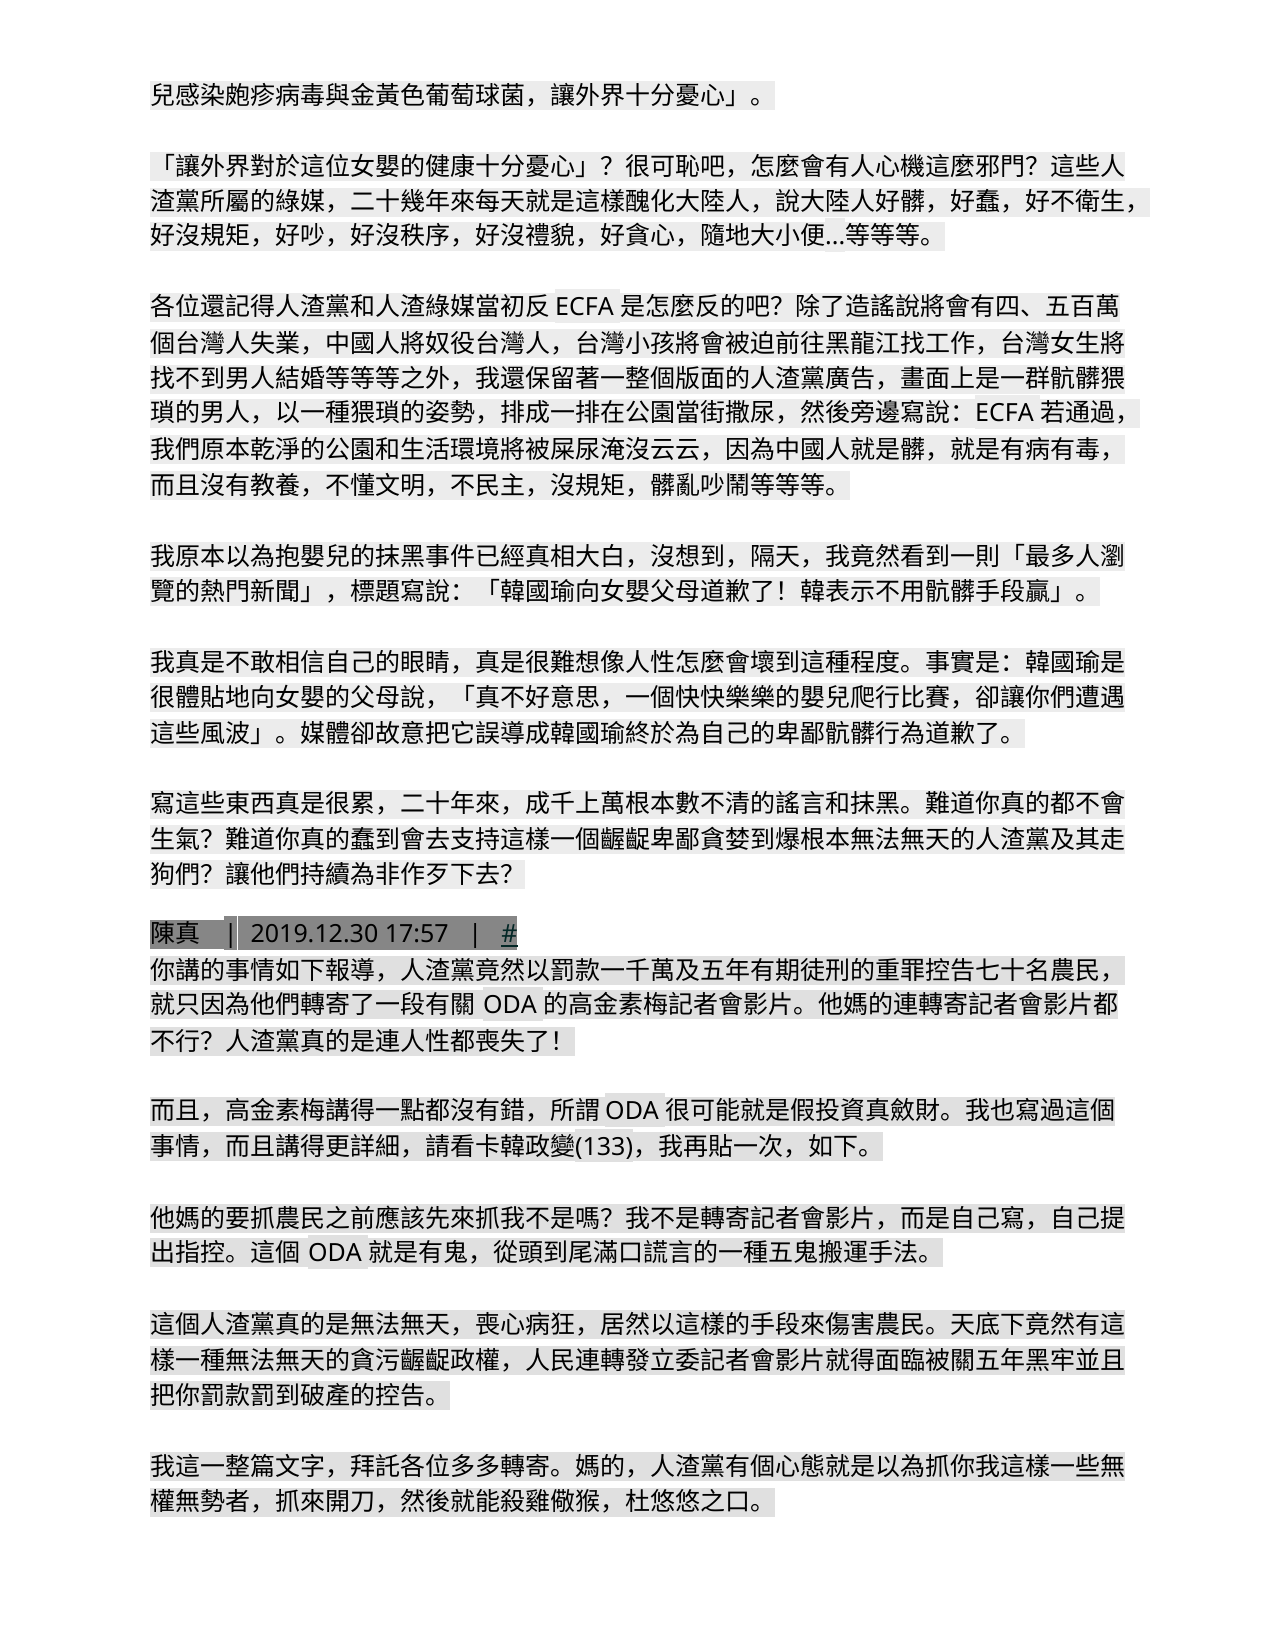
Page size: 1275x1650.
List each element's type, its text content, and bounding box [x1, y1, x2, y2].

text 卡韓政變 (215)：邪惡何時終結？ 陳真 2019. 12. 30. 看了最近幾場政見發表會以及韓國瑜參加某個脫口秀節目「博恩夜夜秀」，我心裏的困惑更深了： 判斷一個人的人品氣度與操守、胸懷眼界和能力、誠信與熱情等等等，有那麼難嗎？你真的會相信綠營網軍那些憑空造謠與抹黑？你真的會蠢到去相信韓國瑜是個草包、是個壞人、是個不負責任的懶惰蟲、是個貪婪的人？ 台灣選舉史上從來沒有一次選舉如此卑鄙，長達一整年，每天就是鋪天蓋地的造謠抹黑歪曲渲染。 我原本以為柯文哲和人渣黨當年聯手用網軍每天瘋狂抹黑栽贓連勝文那次選舉之卑劣齷齪程度將是空前絕後，想不到一次比一次無恥，一次比一次下流。每天，無時無刻就是散播謠言、扭曲事實，這就是台灣所謂令人驕傲的「民主」，永遠就是搞這一套，整個社會所有精力完全耗損在這樣一些骯髒事情上頭。 我從黨外時代就知道韓國瑜，戴個金框眼鏡，白白嫩嫩，說話輕輕柔柔，但我不知其人品。但透過一整年的抹黑，讓我相信了他的廉潔與正直，證明了韓的清廉。整個台灣政壇上你找不出幾個這樣乾淨的人了。他要是有一絲絲不乾淨，老早被人渣黨給抓去關了。 透過國家機器的嚴密搜索一整年，人渣黨找不到他的任何小辮子，於是就只好拼命憑空製造謠言來抹黑他，居然連家長主動遞小孩讓他抱抱，也能抹黑成他「強行抱走」小孩，拿小孩來「充當政治做秀道具」，居然把他抹黑成「泯滅人性」。 但願這個無惡不作的骯髒齷齪貪污人渣黨，有一天會得到他們應有的下場，該關的關，該槍斃的槍斃。當真有那麼一天的來臨，我會考慮買鞭炮來放。 記得有一陣子，綠媒及網軍以及綠色走狗文人們每天都在嘲笑韓國瑜的什麼「晶晶體」英文。我不知道這詞是什麼意思，只知道就是在嘲笑韓國瑜是草包、連英文都不懂。但我看他在「博恩夜夜秀」用英文溝通並無困難。英文這東西，又不是母語，就算使用上有困難又何妨？更何況韓國瑜的英文還不錯，居然也能抹黑成「不懂英文的草包」。 我想說的是，綠營之抹黑，可以說真的是瘋了，簡直就是無所不黑，連中英夾雜說上兩句話也能抹黑、羞辱好幾個星期；連家長主動抱小孩來讓韓國瑜抱一下，大家拍個照，如此稀鬆平常的事，居然也能持續不斷抹黑成「泯滅人性」的滔天大罪。 而且，綠營網軍居然還冒充嬰兒家長的朋友，煞有介事地造謠說小孩的媽媽多麼生氣，「衝上去把女兒抱回來」。但事實卻是媽媽穿越人群笑咪咪地抱著小孩，請韓國瑜抱抱，並且一起合照。 甚至還有位綠油油的姜冠宇醫師，居然移花接木，把一個頭部潰爛的小嬰兒病人的照片，和韓國瑜抱小孩的照片並列，藉以影射、羞辱、抹黑韓國瑜。我本來把這位姜醫師的名字打上馬賽克，畢竟我並不希望人們因為一時的犯錯而在網路世界留下永久的資料。沒想到，這位姜冠宇居然堅持說他沒有錯，還說他「堅持做正確的事」。既然如此，我就不幫他打馬賽克了。 後來，小孩的家長看不下去，對這位姜醫師提告，並且澄清所有完全空穴來風的抹黑，綠媒卻仍接力造謠。比方說自由時報大標題寫說「韓國瑜不顧嬰兒大哭仍造勢，陳芳明怒：把嬰兒當競選道具」。 陳芳明這位綠油油的學者，他不在乎綠營罄竹難書的扯爛污及貪贓枉法以及無數倒行逆施，卻在乎韓國瑜抱小孩的姿勢不對，吻小孩不對，因此暴怒。真是很可恥。 我真是無法理解這樣一些人的道德心態。對於一個不斷被憑空造謠抹黑污衊與羞辱的人，反而落井下石，再踢幾腳，把韓罵得不像個人似的，罵他「沒抱過小孩卻又要假裝慈愛」，說「從韓抱小孩的姿勢，就能看出韓是一個完全沒有同理心的禿頭」。但是，對於一幫貪婪無度無法無天的政治匪徒，陳芳明卻又絲毫不在乎，甚且大加歌頌。 三立新聞則用驚悚版面，穿插圖文，大標題造謠說「嚇死寶寶了！韓國瑜一抱崩潰狂哭…網爆女嬰母：完全沒告知」，睜眼說瞎話造謠說嬰兒的媽媽多麼生氣韓國瑜擅自抱走她的小孩，然後甚至還以此造謠內容來公開質問韓國瑜的發言人。 緊接著，自由時報又加碼指控，標題寫說「韓國瑜又抱又親，嬰孩狂哭。她怒轟毫無衛生常識」。 「她」指的是人渣黨的立委謝欣霓。事實上，韓並沒有親小孩。問題是，人渣黨的政客不管怎麼親小孩，媒體都能講得好溫馨好動人，而韓國瑜卻變成「毫無衛生常識」，說他的手、他的嘴有多髒云云。然後綠媒說，「醫師姜冠宇在臉書提醒，這樣的親吻恐怕會讓嬰兒感染皰疹病毒與金黃色葡萄球菌，讓外界十分憂心」。 「讓外界對於這位女嬰的健康十分憂心」？很可恥吧，怎麼會有人心機這麼邪門？這些人渣黨所屬的綠媒，二十幾年來每天就是這樣醜化大陸人，說大陸人好髒，好蠢，好不衛生，好沒規矩，好吵，好沒秩序，好沒禮貌，好貪心，隨地大小便...等等等。 各位還記得人渣黨和人渣綠媒當初反ECFA 是怎麼反的吧？除了造謠說將會有四、五百萬個台灣人失業，中國人將奴役台灣人，台灣小孩將會被迫前往黑龍江找工作，台灣女生將找不到男人結婚等等等之外，我還保留著一整個版面的人渣黨廣告，畫面上是一群骯髒猥瑣的男人，以一種猥瑣的姿勢，排成一排在公園當街撒尿，然後旁邊寫說：ECFA 若通過，我們原本乾淨的公園和生活環境將被屎尿淹沒云云，因為中國人就是髒，就是有病有毒，而且沒有教養，不懂文明，不民主，沒規矩，髒亂吵鬧等等等。 我原本以為抱嬰兒的抹黑事件已經真相大白，沒想到，隔天，我竟然看到一則「最多人瀏覽的熱門新聞」，標題寫說：「韓國瑜向女嬰父母道歉了！韓表示不用骯髒手段贏」。 我真是不敢相信自己的眼睛，真是很難想像人性怎麼會壞到這種程度。事實是：韓國瑜是很體貼地向女嬰的父母說，「真不好意思，一個快快樂樂的嬰兒爬行比賽，卻讓你們遭遇這些風波」。媒體卻故意把它誤導成韓國瑜終於為自己的卑鄙骯髒行為道歉了。 寫這些東西真是很累，二十年來，成千上萬根本數不清的謠言和抹黑。難道你真的都不會生氣？難道你真的蠢到會去支持這樣一個齷齪卑鄙貪婪到爆根本無法無天的人渣黨及其走狗們？讓他們持續為非作歹下去？ [150, 75, 1125, 889]
text 你講的事情如下報導，人渣黨竟然以罰款一千萬及五年有期徒刑的重罪控告七十名農民，就只因為他們轉寄了一段有關 ODA 的高金素梅記者會影片。他媽的連轉寄記者會影片都不行？人渣黨真的是連人性都喪失了！ 而且，高金素梅講得一點都沒有錯，所謂ODA 很可能就是假投資真斂財。我也寫過這個事情，而且講得更詳細，請看卡韓政變(133)，我再貼一次，如下。 他媽的要抓農民之前應該先來抓我不是嗎？我不是轉寄記者會影片，而是自己寫，自己提出指控。這個 ODA 就是有鬼，從頭到尾滿口謊言的一種五鬼搬運手法。 這個人渣黨真的是無法無天，喪心病狂，居然以這樣的手段來傷害農民。天底下竟然有這樣一種無法無天的貪污齷齪政權，人民連轉發立委記者會影片就得面臨被關五年黑牢並且把你罰款罰到破產的控告。 我這一整篇文字，拜託各位多多轉寄。媽的，人渣黨有個心態就是以為抓你我這樣一些無權無勢者，抓來開刀，然後就能殺雞儆猴，杜悠悠之口。 同時也要麻煩各位仔細閱讀我寫的，然後問問你自己，相不相信這樣一個所謂 ODA？它媽的，人民連質疑的自由也沒有？由此你也可以知道，台灣那些滿口民主自由的親綠學者們多麼可恥，這些人不是不懂是非善惡，而是昧著良心睜眼說瞎話。 陳真 2019. 12. 30. =================== https://bit.ly/2MFbGHE 分享影片被約談…民進黨強過《反滲透法》 農民心恐慌 2019/12/30 中時 張理國 、 陳怡誠 反滲透法明在立法院闖關，新黨上午舉行記者會，爆料法未過關，蔡政府已等不及拑制言論自由，興訟控告近70名農民。新黨不分區立委候選人邱毅表示，蔡英文在政見會上公然說不辦總統候選人宋楚瑜，代表反滲透法過關，蔡的「巫婆棒」指到誰就辦誰。 新黨上午舉行「反滲透法還沒過，綠色恐怖已降臨！轉發立委問政資訊，超過70名庶民被偵辦！」記者會，新黨不分區立委候選人陳麗玲說，陪同遭控的台南陳姓農民出面，說檢方引用「農業金融法」第38條，指控陳先生等人損害全國農業金庫的信用，最重可處5年以下有期徒刑，得併科新台幣1000萬以下罰金，蔡政府簡直是用大炮打小鳥。 陳先生表示，自己是在網上看到立委高金素梅記者會影音，提及有民進黨立委將算盤打到全國農業金庫接收農漁會的轉存金額7000億，認為當中至少有5000億可用作新南向的ODA海外投資計劃，最後可能完全無法回收，等同被掏空，因此在臉書上分享，沒想到竟就被台北地檢署發出傳票，要求在2020年1月6日到庭說明。陳先生說，「我只是農民，哪知道什麼，心裡很恐慌，為什麼PO小小的PO文就有這麼大的問題」？ 新黨不分區立委候選人王炳忠表示，轉發高金影音，是人民看到立委的質疑，這不是非常正常的事情嗎？蔡說維護新聞自由，言論自由，但現在每天卻有像陳先生一樣，只要轉發質疑，就會被找去問話。 新黨不分區立委候選邱毅說，包括郵政儲金及農業金庫資金都是不能辭動用的，立委的質疑，農民PO在臉書違什麼法，這完全是恫嚇，讓台灣變一言堂，為反滲透法製造氛圍。 他並說，轉貼都不可以，這代表將來反滲透法通過後想辦就能辦，蔡公然說不會辦到宋，而林飛帆說要辦他，要辦不辦都蔡政府說了算，隨她巫婆棒指，反滲透法的重點不是針對結果，而是在於訴訟過程，讓你在過程中被毀掉，「可怕的是過程不是結果，過程就是血滴子」，結果有沒有罪是另個問題。 為了抗議反滲透法闖關，新黨也提言明早8點左右就會前往立法表達抗議。 ========================== 卡韓政變 (133)：民進黨把台灣人當白痴 陳真 2019. 08. 03. 蔡英文於今年7月 13日出訪「友邦」海地共和國，「送給」海地政府45億 (按：這句話已構成犯罪，我準備等著「落網」)。有民眾不滿凱子金援外交，於是在臉書和Line群組裏頭批評說：「高雄市登革熱防治經費需要五千萬，中央只給了兩千多萬，卻一口氣送給了海地45億，這是什麼政府！」對此大表不滿。 蔡英文聽了很不爽，當她人都還在國外參訪時，隨即在17日之海外記者會上開罵說這些都是「假消息」，是「有人刻意操弄」，因此下令刑事局「偵辦查處」。蔡英文說，「五千萬的登革熱經費並沒有變成兩千多萬，所以是造謠」。可是，目前只撥給高市府兩千六百六十萬，誰知道剩下的錢幾時才會撥下？這樣就叫做「造謠」？ 蔡英文一聲令下，它媽的真是效率有夠快，居然一下就「破案」了。就在上星期四 (7月25日)，刑事局宣布「破案」，朱姓男子等數人「落網」，包括轉發訊息者亦遭逮捕。警方分析臉書指出：「分享次數超過8百次以上，超過千人瀏覽，已對社會安寧造成廣大影響」，旋即在全台各縣市逮捕一干「嫌犯」移送法辦。 最離譜的是，其中還包括一位75歲的阿嬤，她在私人的 Line 群組中張貼這個所謂「假消息」，竟遭人截圖告發，警方依觸犯社會秩序維護法，指控她「散佈謠言，影響公共安寧」，移送法辦，坐牢三天或罰款三萬。 私人之間的談話，被他人截圖外流，竟然就要被抓，說她「影響公共安寧」，這不會太荒唐嗎？要抓也是應該抓那個截圖外流散佈訊息者不是嗎？更何況，這些訊息千真萬確，哪來假消息？ 蔡英文說，45億是「貸款」，是「借」給海地政府，不是「送」，因此是「造謠」，必須抓起來。可是，台灣過去幾十年來四處「借」給一堆「友邦」，動輒數十億，幾時償還過？更不用說像海地這樣一個極度貪污腐敗的強盜政府。借得出去，拿得回來嗎？有可能嗎？ 如果這是假消息，為何海內外媒體大多如此報導？為何不去控告這些媒體或去函更正？而是只會抓網友，甚至抓一個私下抱怨的75歲阿嬤。比方說，就連向來親美親台親得很用力的英國泰晤士報，斗大標題都是這麼寫的，寫得很難聽哦： https://bit.ly/2KbXchs "Taiwan stumps up $150m after Haiti threat to withdraw support"。 stump up 就是被迫掏腰包的意思。翻成中文就是「海地威脅斷交，台灣花錢消災」，簡單說就是勒索。許多海外媒體就是這麼報導的。如果是借錢給海地，日後本金回收，當然就不叫做勒索，問題是：事實是這樣嗎？更接近事實的說法是：這其實就是賄賂。 可是，蔡英文卻睜眼說瞎話，詐騙台灣人。她說。這45億元不但是「貸款」，而且是有著「很大商業性質」的貸款，是一種「投資」，叫做 ODA。蔡英文這些話，完全就是詐欺，把台灣人當白癡。 ODA (Official Development Assistance) 翻成中文就是「政府開發協助」，簡單說就是透過近乎「半買半相送」的優惠貸款，藉以擴大政治影響版圖，同時也改善對方經濟與民生建設，是由政府主導的一種金援，而非什麼商業投資。 ODA之所謂「優惠貸款」，依據OECD (經濟合作與發展組織) 的定義，最少須含有25%的「贈與成分」（grant element，簡稱 GE）。GE並非融資總額的某個百分比，而是有個複雜的計算公式。總而言之，這樣一種政府金援，基本上就是肉包子打狗，正常狀況下雖不至於全部有去無回，但也不會有什麼「商機」在裏頭，因為它根本就不是一種商業投資。 理論上，倘若一個國家很有錢 (通常是已開發國家)，那麼，在某個合理範圍內，富國幫助窮國，天經地義，沒有理由反對。問題不在於 ODA 本身，而是在於民進黨的 ODA 非常荒唐且完全不透明。乾淨的可能性是零！為什麼呢？因為種種行徑，匪夷所思。 首先，蔡英文及整個民進黨，居然把 ODA 說成是一種民間商業融資，否認它是一種政府援助。這就是說謊，把台灣人當白痴。你想，若非被迫，哪家私人銀行敢借幾十億元給海地那樣一種跟搶匪根本沒兩樣的所謂政府？銀行當然是會把錢借給信用良好且有能力償還者，誰會借給一群貪得無饜的搶匪？ 但是，民進黨卻睜眼說瞎話，說 ODA 乃是「以債信良好的國家做為承作對象」，而海地就是第一個雀屏中選者，還把它宣傳成一種了不起的政績。可是，海地如果稱得上「債信良好」，那麼全世界就絕對找不到一個債信不良的國家了。事實上，海地甚至連被評等的資格也沒有，因為根本不用評。但是，民進黨卻居然胡扯說選中海地是「經過專業嚴謹的評估與作業程序」。 根據世界經濟論壇「2018全球競爭力The Global Competitiveness Index 4.0報告」，海地競爭力在全球140個參與評等之經濟體中排名第138名，倒數第三名。世界銀行2018年10月公布的「Doing Business 2019」經商環境報告，海地「經商容易度排名」(Ease of Doing Business Ranking) 在全球190個經濟體中排名第182名，一樣是末段班。至於信評方面，從來也沒有過，這也能說是「債信良好」？此外，海地公衛設施與民生基礎建設極差，因為都被貪污光了，國民平均壽命僅有42歲。 今年7月11日，蔡英文展開為期12天的所謂「自由民主永續之旅」，第一站就是海地。台灣媒體一面倒地吹捧，說是什麼與全世界展開民主戰略結盟，宣揚台灣民主價值云云，鬼話連篇，一派胡言。 事實上，海地經常陷入動亂，反貪腐示威抗議不斷，光是過去一年來，暴亂之中就死了數十人，傷者無數。今年六月，一位報導海地總統貪污的記者，疑似被官方派人謀殺，案發時間就在蔡英文出訪海地的前一個月。 海地民眾抗議不斷的原因就是因為主政者瘋狂肆無忌憚的貪污，導致嚴重的通貨膨漲，民不聊生。而貪污的主角之一就是台灣的這位「民主友人」--2017年2月甫上任的海地總統摩依士 (Jovenel Moïse)。 2018年5月底，就在接二連三的邦交國與台灣斷交之際，一如藍營之前海地大使楊承達所預料，這位「民主友人」就趕緊跑來趁火打劫，向台灣威脅要錢了。而且如楊大使先前所說，「金援金額很可能會是天文數字」。甚至可能是為了怕夜長夢多，竟然在所謂聯合公報裏頭還規定時間，必須在60天內完成勒索程序 (聯合公報第四條)，真的非常離譜，就跟綁匪限期交出贖金的作風差不多。 早在摩依士於 2017年當選總統之前，他以及他所屬的政黨就已涉入許多貪污案件，其中金額最大的一項集體貪瀆，就是委內瑞拉所倡議的一個地區性能源合作組織，叫做「石油加勒比計劃」（Petrocaribe），涉案者除摩依士之外，還包括與之友好的兩位海地前總統及十多名官員、民代及大財團。貪污情況之嚴重與荒唐程度，恐怕十個阿扁也比不上。 2016年，海地國會就「石油加勒比計畫」的貪污情況展開調查。今年一月和五月，海地高等審計法院發表調查報告，直指整個貪污集團的核心人物就是摩依士總統，旋即引爆群眾怒火，發生暴動，死傷多人。 調查報告中詳列一長串貪瀆腐敗事證。比方說，很多所謂民生基礎建設淪為「幽靈」建築，根本不存在；所謂修馬路也是修「幽靈」馬路，根本沒動工，錢全進了這位貪污總統以及一群貪官污吏和財團的口袋中，貪瀆金額佔能源計劃援助款項38億美元 (折合台幣一千兩百多億) 的至少六成，亦即大約二十億美元，相當於台幣六百多億遭到私吞濫用，貪婪程度只能用無法無天、肆無忌憚來形容。 再舉個例，2014年，摩依士當總統前，掛名兩家空頭工程公司 Agritrans 和 Betexs 的負責人，和當時擔任海地總統的好朋友馬德立 (Michel Martelly) 政府簽約，假裝說要修馬路，同樣是幾千萬元拿走了，結果修的卻是根本不存在的「幽靈」馬路，膽大包天的貪瀆程度，簡直匪夷所思。 更離譜的是，同一個標案，貪污一次還不夠，竟然還一魚二吃；同一個道路修建計畫，海地政府竟然和摩依士分別掛名的那兩家空頭公司同時簽約，收取兩次費用，卻修建出根本不存在的「幽靈」道路，什麼也沒做。 諸多媒體引述外媒指出，台灣除了金援海地四十五億元之外，這位特別喜歡修建幽靈馬路的摩依士總統，還跟蔡英文另外要求了一筆五千萬美元 (折合台幣十五億) 的修馬路援助款項。台灣方面有沒有偷偷從其它什麼祕密外交的經費管道給出這筆錢我不知道，但你相信這傢伙倘若拿了這十五億，會真的去修馬路嗎？你相信這些錢從台灣流向海地的過程中，一路上都會乾乾淨淨地用來修馬路嗎？修個馬路需要花那麼多錢嗎？海地人民窮得根本連飯都沒得吃了，政府卻整天搞修馬路計畫，你相信這些事之清白嗎？我是完全不信的。為什麼？因為我不是白痴。但是，民進黨顯然把台灣人當白癡，把國庫當成私人金庫。 海地幾任政府之貪婪腐敗，使得海地成為全世界貪腐問題最嚴重的國家之一，這也具體說明了為何在親美政府摩依士上任總統以來的這兩年，海地「反貪腐、有飯吃」的抗議示威與暴動更甚以往，宛如無政府狀態。今年二月，就連美國都宣佈從海地撤僑，各國也紛紛發布紅色旅遊警示或關閉大使館。因為狀況過於嚴重，就連平常不提國際新聞的台灣也有一些相關報導。持續將近一整年的激烈反貪腐示威的第一項要求就是「有飯吃」： 今年二月：https://bit.ly/2LSp6Be 今年六月：https://bit.ly/2KcQ3h3 各位不妨打開上述兩段報導影片看看，看看蔡英文的「自由民主永續之旅」之第一站「民主友邦」海地是什麼樣的一種狀況？看看蔡英文所謂的「商業投資」或「商業融資」又是具有如何的「龐大商機」？你家如果開銀行，敢把幾十億借給這樣一群貪婪無度的政治犯罪集團嗎？這樣一種「投資」，倘若沒有洗錢、汙錢或五鬼搬運的企圖盤算及政治壓力與黑幕在裏頭，你信嗎？民進黨向國人炫耀的 ODA 首例--海地，說是經過「嚴謹的專業評估與作業流程」，你信嗎？ 民進黨強調，除了編列十五億之利息補貼屬於國家預算外，這一千多億的所謂 ODA，純粹是由私人銀行融資，並不會動用納稅人的錢，希望大家放心。這話更是鬼扯蛋。如果不是被迫迎合官方政策，哪個私人銀行會想借錢給海地這樣一個貪腐前科累累的政府？而且，私人銀行出資恐怕更有問題，因為這意味著它無須接受立法院監督。 立委高金素梅有段話講得很對，容我直接引用如下： 「行政院說『不是外交援助，而是我國商業銀行融資給外國政府⋯』，暗示這是商業行為。大家看看最近爆發的『慶富獵雷艦聯貸䅁』，組織銀行團聯貸案的就是『商業銀行』，名叫『第一商業銀行』，第一銀行的董事長和總經理是財政部派任的，十家聯貸銀行團的銀行，清一色是公股行庫，董事長總經理全是官派。真正民間商業銀行絶不碰這種高風險的政治貸款，公股的商業銀行卻必須配合政策承作。慶富聯貸案就是未來『ODA模式融資海外公共工程』的寫照。」 銀行錢多得是，搬走個幾百億也許根本不為人所察覺，但是到頭來，難道不就是銀行存款人自身必須承擔起一切風險與損失？要是借出的錢拿不回來怎麼辦？ 民進黨說，拿不回來就依據「紐約公約」(The Convention on the Recognition and Enforcement of Foreign Arbitral Awards) 提告啊。這又是在鬼扯了。海地民眾幾年來死傷那麼多人，不斷抗議示威與暴動，尚且都討不回來一毛錢，連想要求一堆貪瀆者下台都辦不到 (而且還越貪越狠)，你以為那些貪官污吏會跟你打什麼「紐約公約」的仲裁官司？然後依據仲裁結果還你錢？有可能嗎？當然不可能。 部份綠媒卻用力護航，除了睜眼說瞎話歌頌摩依士如何勤政愛民之外，並說「成為呆帳」只是一種「假設」，痛罵批評者以「假設性的問題」來「誤導社會大眾」。可是，如果你了解海地，了解民進黨，了解一點國際現實，了解島內外這些行不由徑、貪得無饜的政客，你會相信這是一種了不起的政績嗎？ 至於有人說，台灣又不是「紐約公約」的締約國，怎麼申請仲裁？這話其實不對。因為我查過「紐約公約」的網站，台灣當然不是締約國，但海地是，而且沒有申請「互惠保留」(reciprocity reservation)。這意思是說，海地願意接受非締約國之仲裁效力。問題是，你認為海地那樣一種宛若叢林社會的政治環境，那些貪官污吏會鳥你什麼「紐約公約」嗎？ 另外，總統府網站上能找到這份聯合公報： https://www.president.gov.tw/NEWS/23387 第五條寫著：「兩國元首重申對於民主價值及原則之重視，並且共同崇尚自由及法治」。真是很不可思議。民進黨卻很得意，說是向全世界推廣民主，推廣台灣價值，建立民主戰略夥伴云云，鬼話連篇。 台灣凱子外交，行之有年，以 ODA為例，往年平均約三億多美元，蔡英文一上台，卻馬上調高十幾倍，變成 35 億美元，亦即一千多億台幣，援助對象包括所謂新南向諸國與友邦。這樣一種內神通外鬼式的金援外交，僅在利息補貼之預算方面需經立院審查，無異黑箱作業；因其不受監督，很可能會有根本無法為外界所知之掏空行庫、洗錢及五鬼搬運和中飽私囊等貪污行為出現。請問你信得過民進黨這個貪婪無度的政治詐騙集團嗎？ 這個人渣黨，做賊心虛，為了嚇阻人民批評，竟然大量透過司法手段來對付批評民眾。今年一月，刑事局成立「假訊息查處小組」，全國警察機關成員任務編組竟然高達111人。真是非常離譜。警察是吃飽太閒嗎？ 其實，台灣人真是太溫和了，連「送給海地45億，這是什麼政府！」這樣一句如此溫和的批評，竟然也要被司法追殺。它媽的這如果不是人渣黨，什麼是人渣黨？ 這回透過 ODA 金援海地四十五億，雖已是天文數字，但是後頭不知道還有沒有更可怕的事。去年 (2018年) 4月2日，親民黨黨團召開一個記者會： https://news.tvbs.com.tw/life/894440 指控蔡英文竟然打算把全國的農業金庫七千億元全部投入 ODA，藉以推動所謂新南向政策。親民黨痛批，農業金庫放款率低，農民平常想借錢，難如登天，民進黨卻竟然要把這七千億元拿去其它國家進行政治豪賭。此事究竟如何，並無下文。我只能說，大家腦子最好清醒一點，認清是非，認清善惡；不要以為政治好像只是一種不須付出代價的身外事。 這二十年來，豺狼當道，人渣橫行，忠良之士卻飽受污名與踐踏，歸根結底問題仍是在於人民實在太好騙，特別是年輕一代，真的是大多近乎腦殘。這樣講很不禮貌，聽起來好像很驕傲，但我還能用什麼樣更謙和含蓄的方式來訴說這個可悲的基本事實呢？ 昨天學姊跟我講了個笑話，我覺得挺有意思。她說，"民主就是一群火雞，投票贊成聖誕節。" 依我看，台灣恰恰就是這麼一回事。人民被詐騙集團操弄與洗腦，認賊作父，親手葬送自己原本燦爛輝煌的前景。自欺欺人，寧不悲乎？ ========================== 又一個千億元黑洞 2017/10/16 中國時報 主筆室 蔡總統在參加世界台商年會時表示，要以千億元作為「政府開發協助」（ODA）計畫，以支持新南向政策。這是蔡政府另外一個千億元的財政大黑洞，立委高金素梅批評將成為「洗錢」，不是沒道理。 依照蔡英文的說法，這筆錢是用來當專案融資基金，必要時可補貼利差，目標是協助台灣企業與新南向國家的公共工程合作，理想上可協助台商拿到東南亞國家的公共工程，並促進台灣與這些國家的關係。 不過蔡政府還沒有說清楚：這筆錢從哪裡來？依照什麼機制、有什麼徵信過程，如何決定融資對象與額度？當然，更重要的是，萬一發生問題，可以如何確保債權。如果沒有細膩的規畫，沒有找來有金融專業又正派者主其事，確實可能大開洗錢、官商勾結的大門。 試想，某政商關係良好者，拿出沒有什麼價值資產的海外公司向政府申請融資，如果沒有專業把關，廠商拿到貸款後，就因「經營不善」而倒閉，政府手上的擔保品卻沒有價值，只能徒呼負負；即使政府有心透過金融機構追討債權，但畢竟「錢不是自家」的，又碰上政商關係硬者，也是有心無力吧。 至於效益，看看東協國家與大陸政治、經濟關係如此密切，大陸拿出來融資援外的資金更數百倍於台灣，寄望因此打開與東協國家的關係，太過於一廂情願了。 蔡政府的經濟藍圖過分依賴政府撒錢，動輒百億、千億的國家級貿易公司、投資基金、農產品貿易公司、公共建設計畫，這次的ODA計畫算是為台灣再增加一個千億元的財政黑洞。台灣到底有多少個千億元可供蔡政府如此揮霍？ ============== 【即時短評】打假還是打手？忘了本分的刑事局 聯合報 記者陳金松 2019-07-30 刑事局最近積極「打假」，轉傳「蔡英文修官邸一億兩千萬」訊息的朱姓退伍軍人昨天被依社維法移送裁處。圖／刑事局提供 最近的刑事局很忙，不是忙著各地頻傳的槍擊案，也不是總統蔡英文上台時信誓旦旦的掃毒和打詐，而是忙著抓上級交辦的「假消息」；從蔡英文「海地金援45億」、「修官邸1億2千萬」，到蘇貞昌「公祭擲筆」，不利的言論刑事局全卯足全力抓人，不管是原始造謠者，還是不滿時局的轉貼民眾。 資訊爆炸年代，網路各種似是而非的訊息充斥，不只政治人物，市井小民也深受其害；假消息不是不能抓，任何造謠傷害訊息，當事人都有權提告，政府也有責任防杜；重點是全民應同一標準，依法行政，而不是對特定人士服務。 看看刑事局今年一月成立的「假訊息查處小組」，全國警察機關成員任務編組達111人，統計至今偵破26件；捫心自問，有幾件和一般民眾有關。 網路爭議訊息氾濫，有些造謠，有些只是質疑或調侃，真的要抓，不但抓不完，也有侵犯言論自由之虞，要警察擔查證責任不僅荒謬，也不是法治國家該有的精神；何況只查辦上級指示案件，連轉傳的不知情者也照抓不誤，和「東廠」何異。 身為刑事專業龍頭，刑事局職司全國重大刑案重責，天天忙著辦違反社會秩序維護法的假消息，忘了自己本業，基層早叫苦不已，高層卻依然故我，何其悲哀。 假消息不可怕，可怕的是麻木不仁的政府，還有甘為打手、忘了自己本分的警察高層。看看仍然困擾著社會大眾的毒品、詐騙、槍擊案，刑事局的角色，如今在那裡？ [150, 950, 1125, 1552]
text 陳真 | 2019.12.30 17:57 | # [150, 914, 1125, 950]
